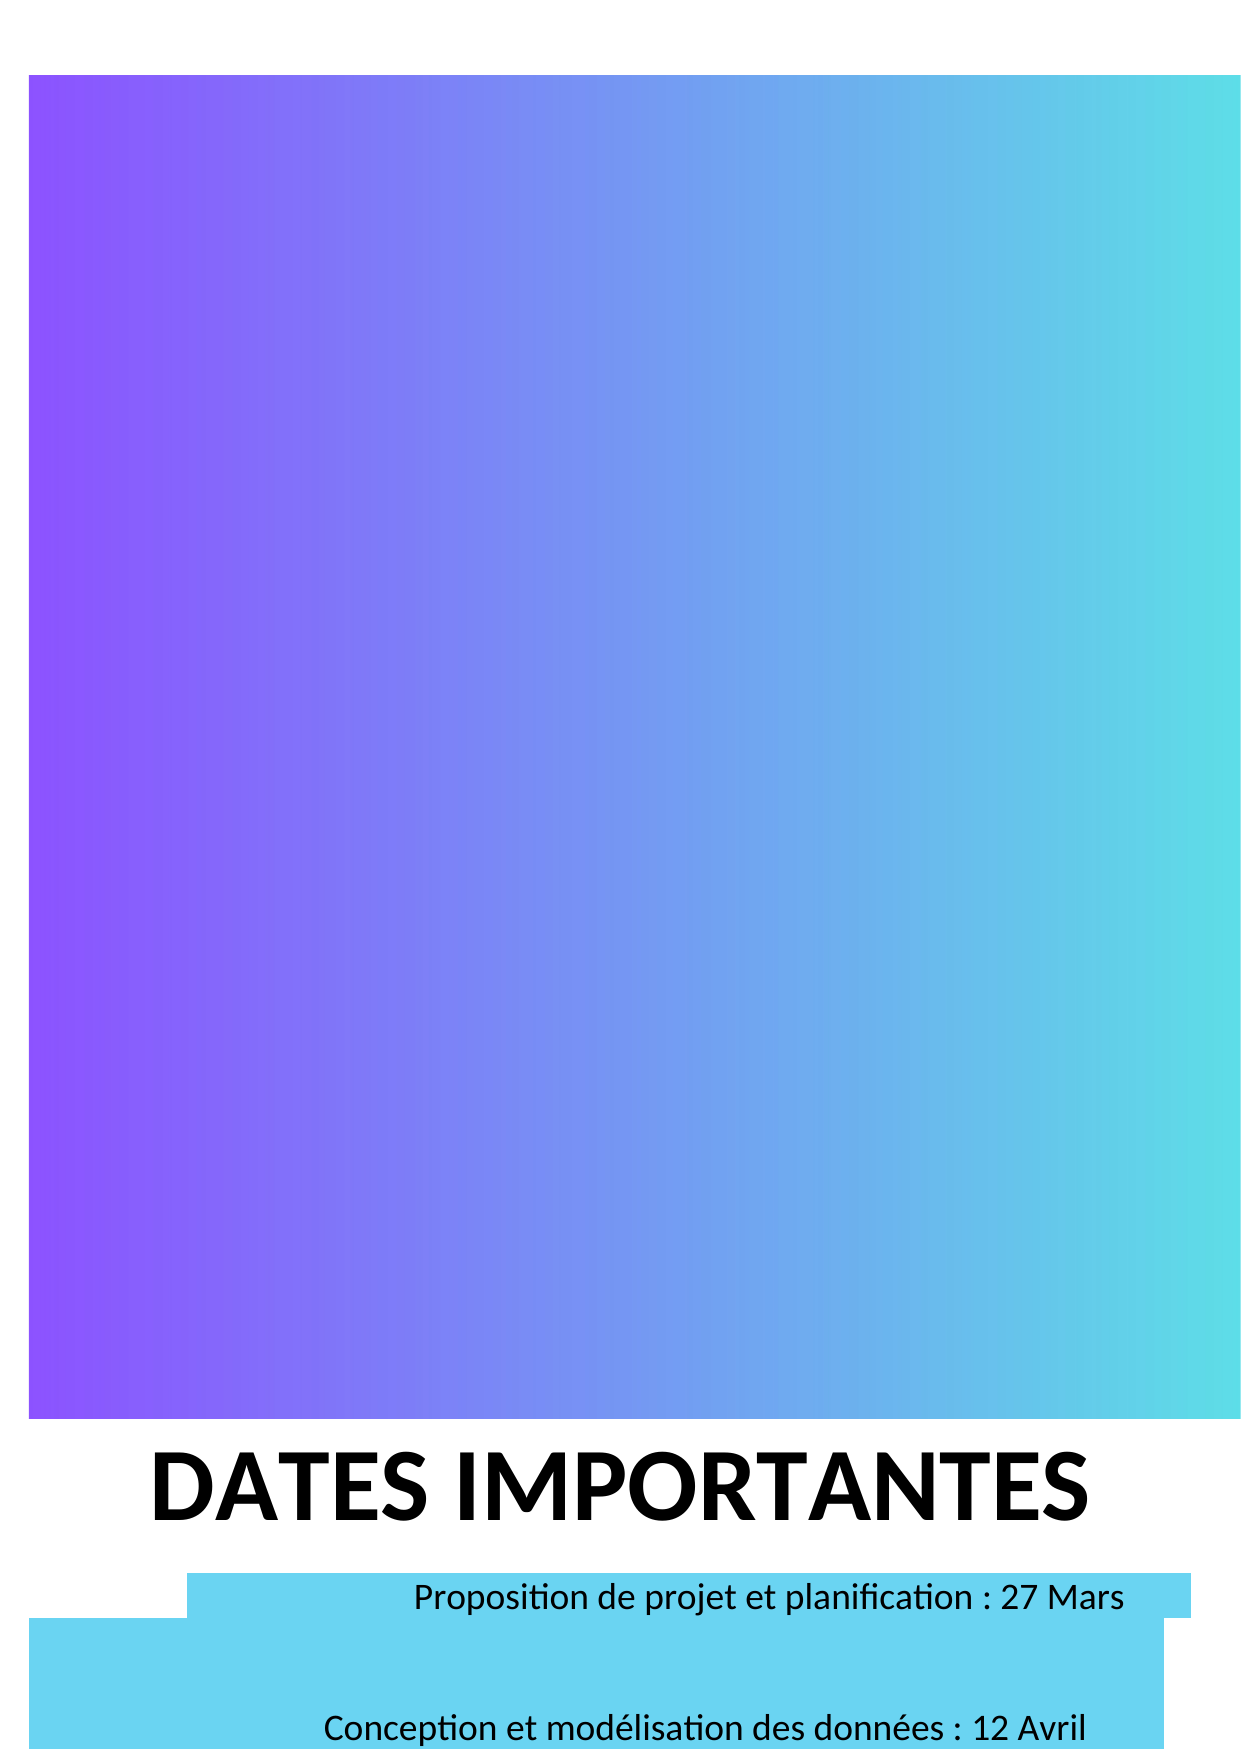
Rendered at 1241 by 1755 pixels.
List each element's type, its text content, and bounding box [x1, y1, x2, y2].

text Conception et modélisation des données : 12 Avril [29, 1703, 1164, 1749]
text Proposition de projet et planification : 27 Mars [187, 1573, 1191, 1618]
subtitle DATES IMPORTANTES [69, 1419, 1172, 1546]
